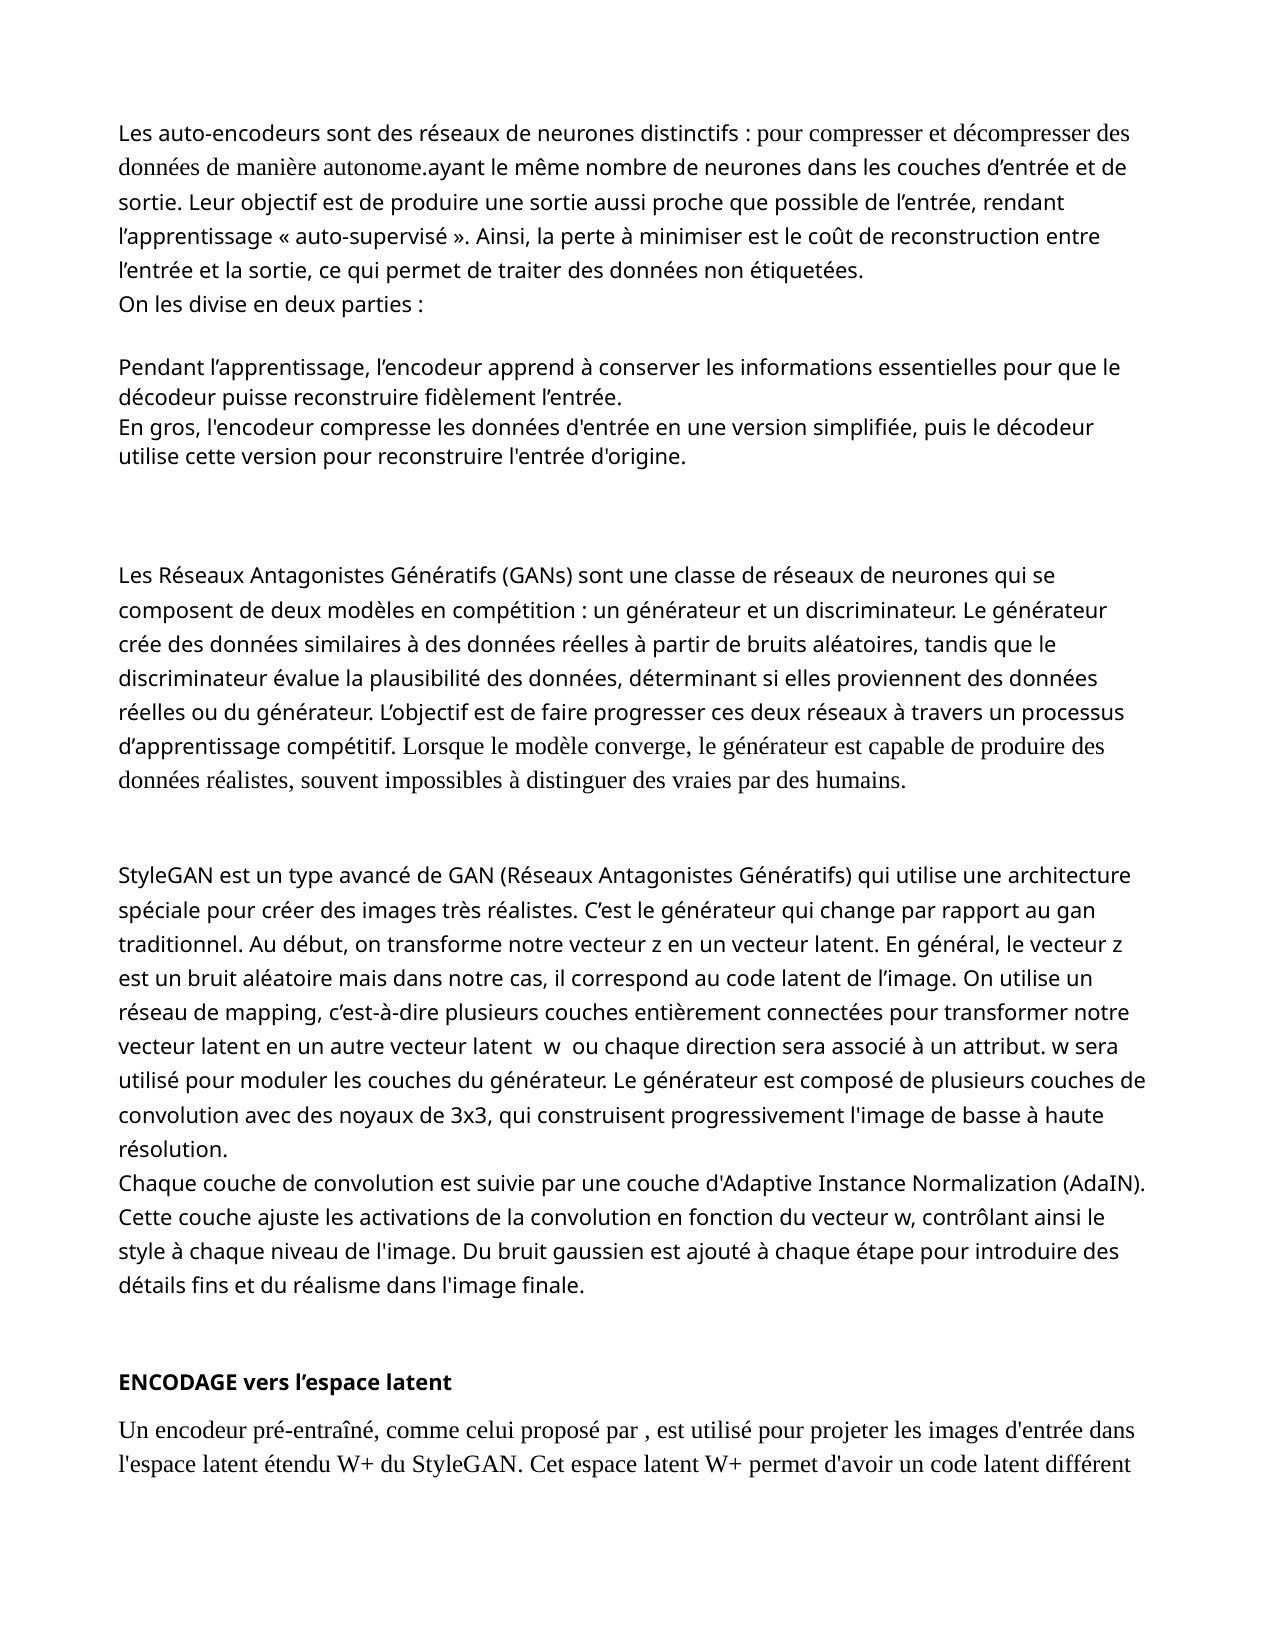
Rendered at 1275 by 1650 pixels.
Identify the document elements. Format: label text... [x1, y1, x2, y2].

text ENCODAGE vers l’espace latent [118, 1367, 1157, 1397]
text StyleGAN est un type avancé de GAN (Réseaux Antagonistes Génératifs) qui utilise une architecture spéciale pour créer des images très réalistes. C’est le générateur qui change par rapport au gan traditionnel. Au début, on transforme notre vecteur z en un vecteur latent. En général, le vecteur z est un bruit aléatoire mais dans notre cas, il correspond au code latent de l’image. On utilise un réseau de mapping, c’est-à-dire plusieurs couches entièrement connectées pour transformer notre vecteur latent en un autre vecteur latent w ou chaque direction sera associé à un attribut. w sera utilisé pour moduler les couches du générateur. Le générateur est composé de plusieurs couches de convolution avec des noyaux de 3x3, qui construisent progressivement l'image de basse à haute résolution. Chaque couche de convolution est suivie par une couche d'Adaptive Instance Normalization (AdaIN). Cette couche ajuste les activations de la convolution en fonction du vecteur w, contrôlant ainsi le style à chaque niveau de l'image. Du bruit gaussien est ajouté à chaque étape pour introduire des détails fins et du réalisme dans l'image finale. [118, 861, 1157, 1300]
text Pendant l’apprentissage, l’encodeur apprend à conserver les informations essentielles pour que le décodeur puisse reconstruire fidèlement l’entrée. [118, 352, 1157, 411]
text Un encodeur pré-entraîné, comme celui proposé par , est utilisé pour projeter les images d'entrée dans l'espace latent étendu W+ du StyleGAN. Cet espace latent W+ permet d'avoir un code latent différent [118, 1416, 1157, 1477]
text En gros, l'encodeur compresse les données d'entrée en une version simplifiée, puis le décodeur utilise cette version pour reconstruire l'entrée d'origine. [118, 411, 1157, 471]
text Les auto-encodeurs sont des réseaux de neurones distinctifs : pour compresser et décompresser des données de manière autonome.ayant le même nombre de neurones dans les couches d’entrée et de sortie. Leur objectif est de produire une sortie aussi proche que possible de l’entrée, rendant l’apprentissage « auto-supervisé ». Ainsi, la perte à minimiser est le coût de reconstruction entre l’entrée et la sortie, ce qui permet de traiter des données non étiquetées. [118, 118, 1157, 284]
text Les Réseaux Antagonistes Génératifs (GANs) sont une classe de réseaux de neurones qui se composent de deux modèles en compétition : un générateur et un discriminateur. Le générateur crée des données similaires à des données réelles à partir de bruits aléatoires, tandis que le discriminateur évalue la plausibilité des données, déterminant si elles proviennent des données réelles ou du générateur. L’objectif est de faire progresser ces deux réseaux à travers un processus d’apprentissage compétitif. Lorsque le modèle converge, le générateur est capable de produire des données réalistes, souvent impossibles à distinguer des vraies par des humains. [118, 560, 1157, 794]
text On les divise en deux parties : [118, 289, 1157, 319]
